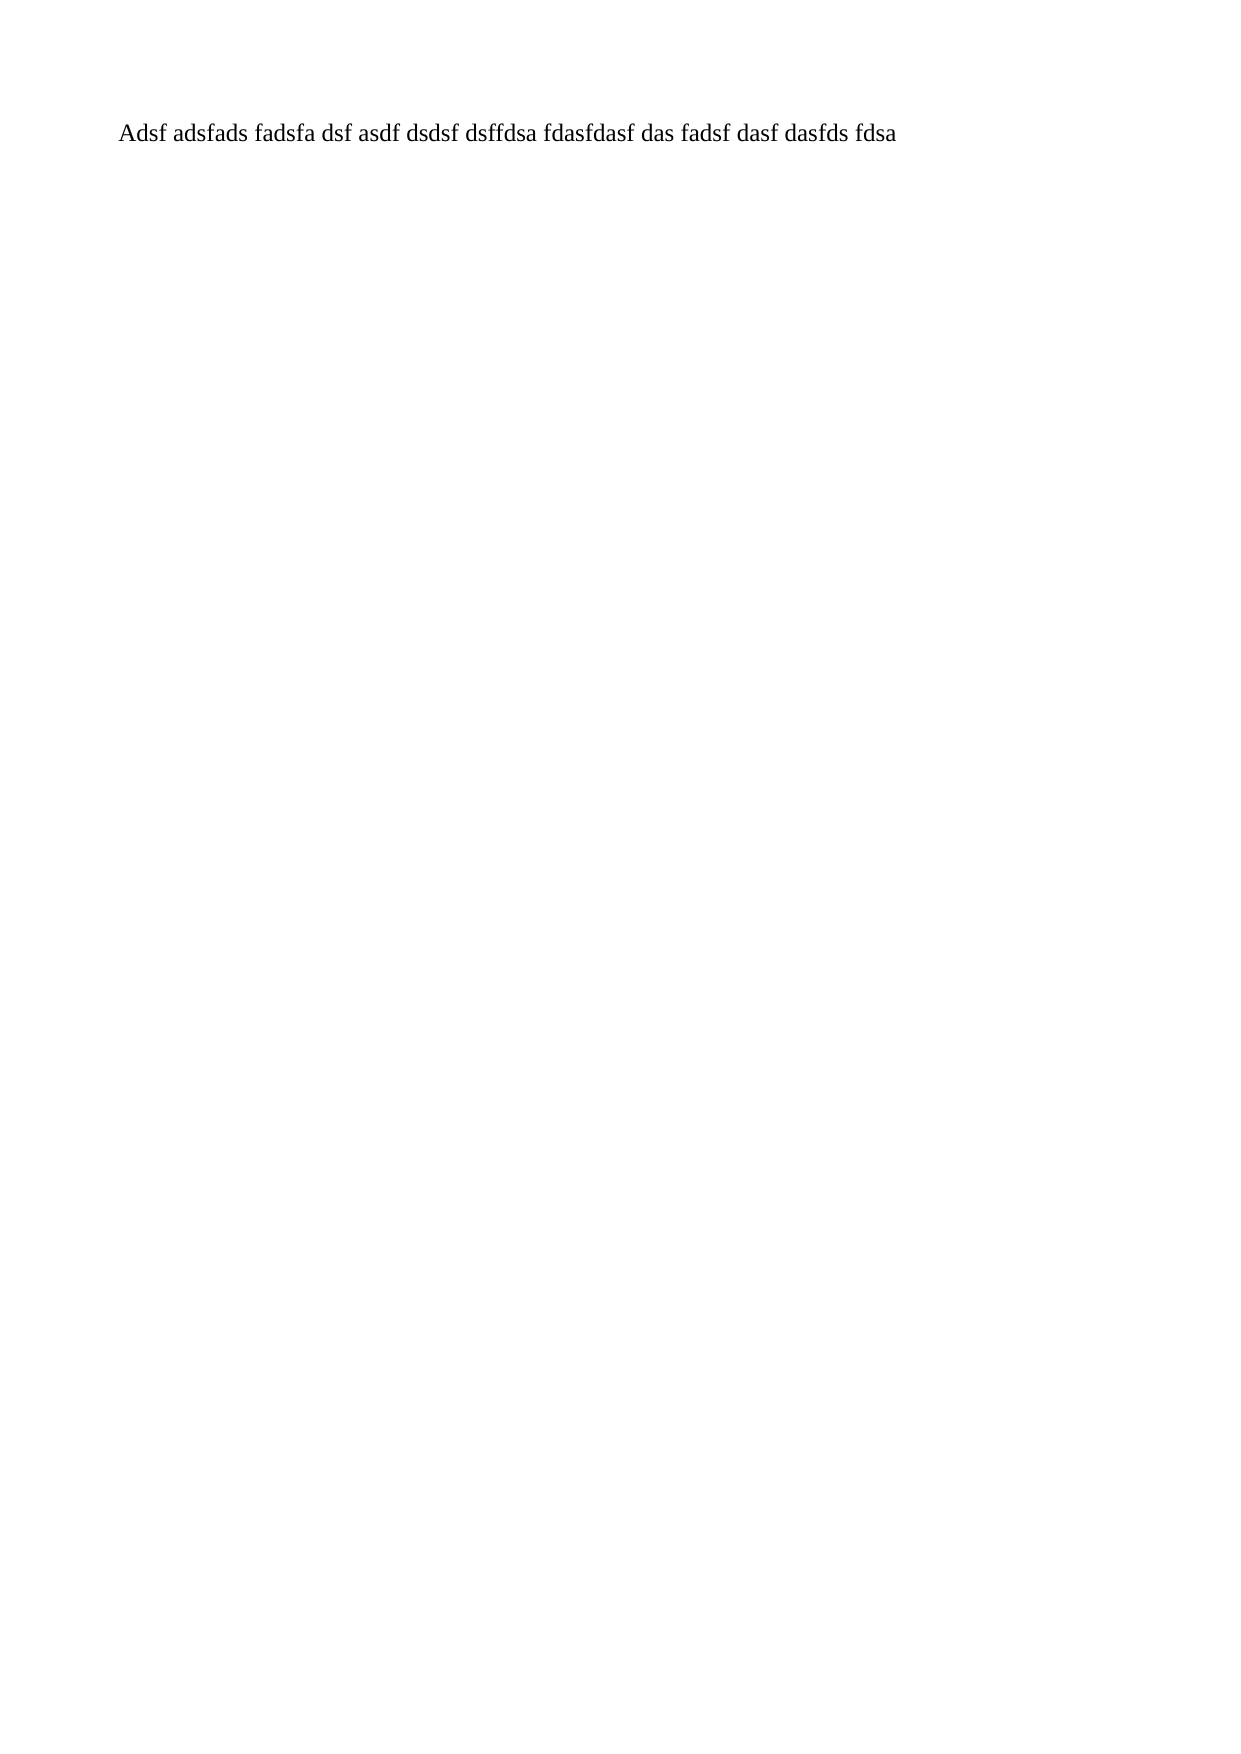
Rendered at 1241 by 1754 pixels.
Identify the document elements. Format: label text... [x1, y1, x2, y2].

text Adsf adsfads fadsfa dsf asdf dsdsf dsffdsa fdasfdasf das fadsf dasf dasfds fdsa [118, 118, 1122, 147]
